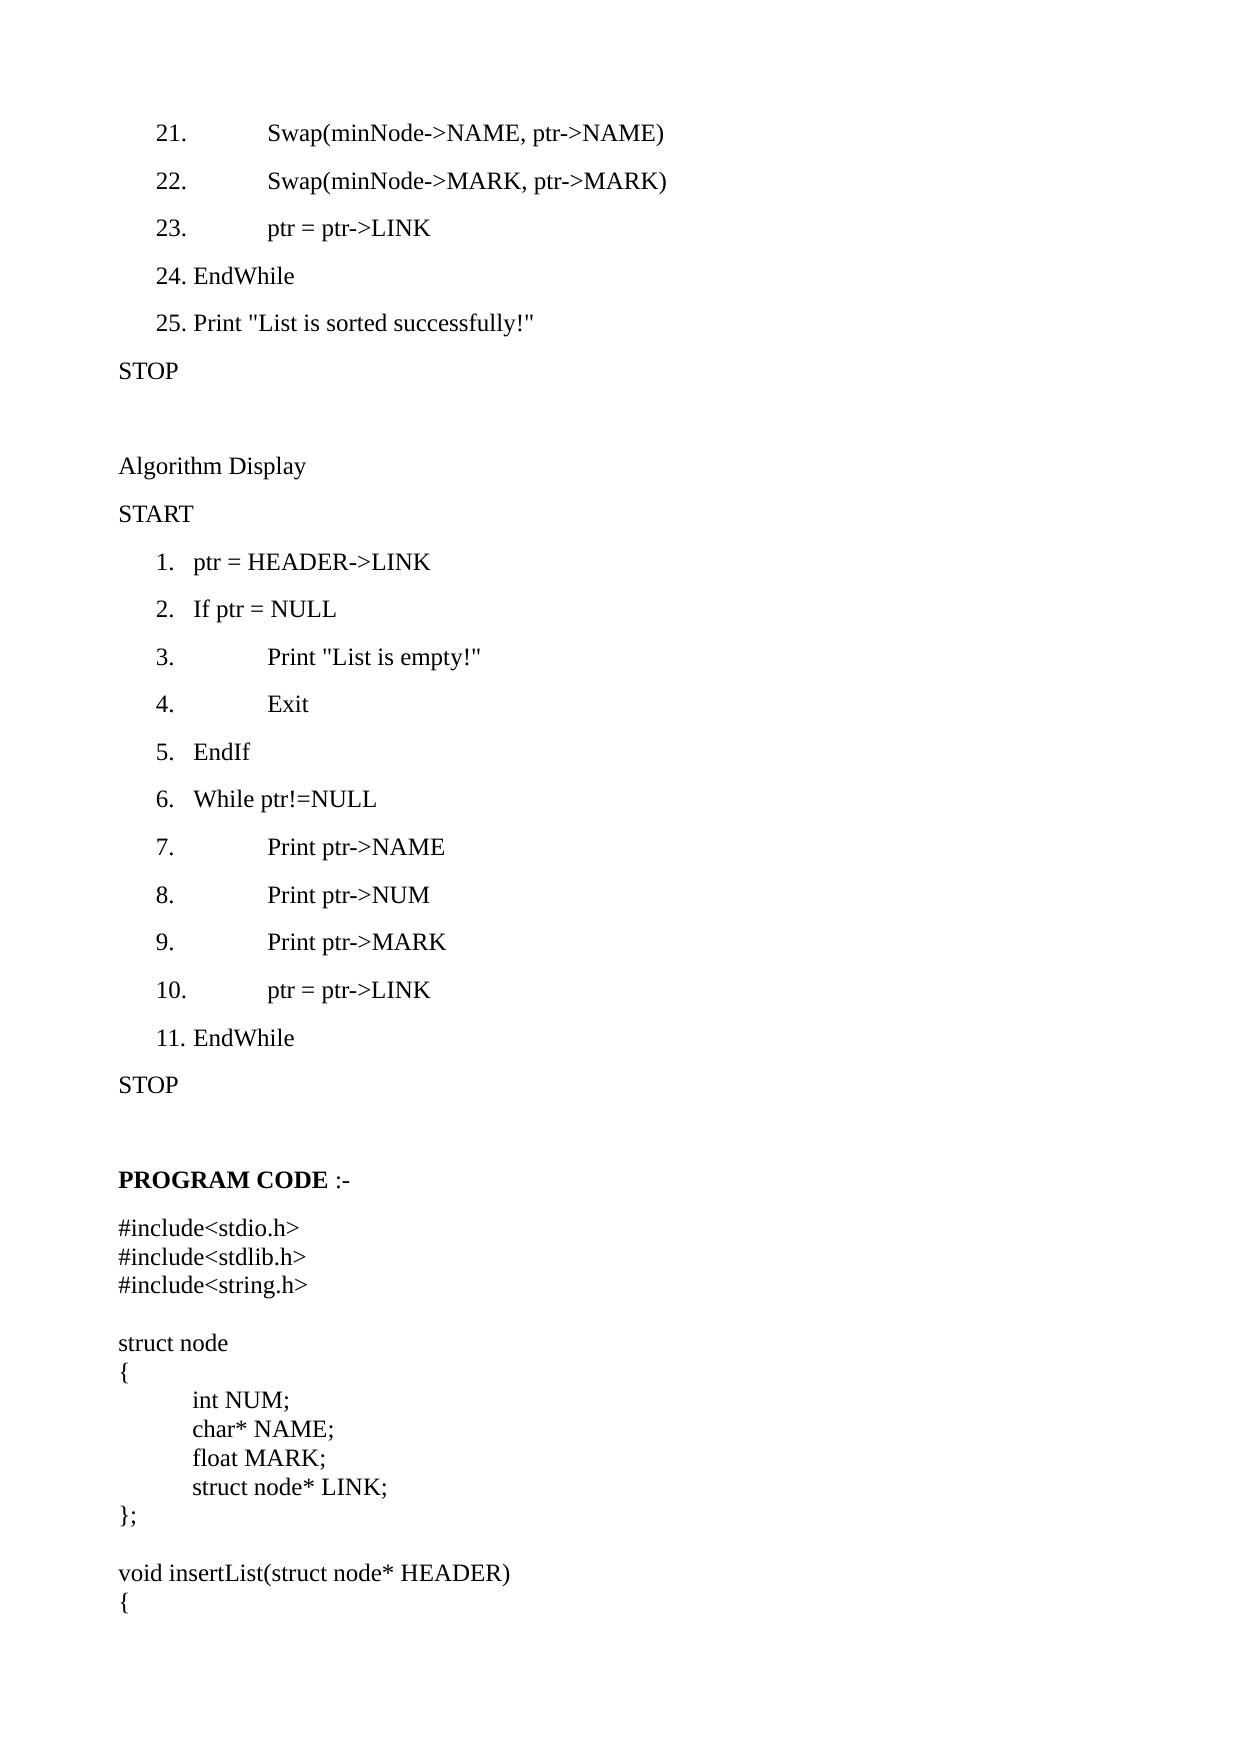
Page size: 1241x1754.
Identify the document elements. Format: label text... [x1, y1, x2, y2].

text float MARK; [118, 1443, 1122, 1472]
list Print ptr->NUM [156, 880, 1122, 908]
text Algorithm Display [118, 451, 1122, 480]
text STOP [118, 1070, 1122, 1099]
list Print "List is sorted successfully!" [156, 308, 1122, 337]
text { [118, 1357, 1122, 1386]
text void insertList(struct node* HEADER) [118, 1558, 1122, 1587]
text #include<stdlib.h> [118, 1242, 1122, 1271]
list Print ptr->MARK [156, 927, 1122, 956]
text PROGRAM CODE :- [118, 1165, 1122, 1194]
text #include<stdio.h> [118, 1213, 1122, 1242]
text }; [118, 1501, 1122, 1529]
list Swap(minNode->NAME, ptr->NAME) [156, 118, 1122, 147]
list EndWhile [156, 1023, 1122, 1051]
text #include<string.h> [118, 1271, 1122, 1299]
list EndIf [156, 737, 1122, 766]
list ptr = ptr->LINK [156, 213, 1122, 242]
text char* NAME; [118, 1414, 1122, 1443]
list EndWhile [156, 261, 1122, 290]
list Exit [156, 689, 1122, 718]
list ptr = HEADER->LINK [156, 547, 1122, 575]
list Print "List is empty!" [156, 642, 1122, 671]
list While ptr!=NULL [156, 784, 1122, 813]
text struct node* LINK; [118, 1472, 1122, 1501]
text STOP [118, 356, 1122, 385]
text struct node [118, 1328, 1122, 1357]
list ptr = ptr->LINK [156, 975, 1122, 1004]
text { [118, 1587, 1122, 1616]
text int NUM; [118, 1386, 1122, 1414]
list If ptr = NULL [156, 594, 1122, 623]
list Print ptr->NAME [156, 832, 1122, 861]
list Swap(minNode->MARK, ptr->MARK) [156, 166, 1122, 194]
text START [118, 499, 1122, 528]
